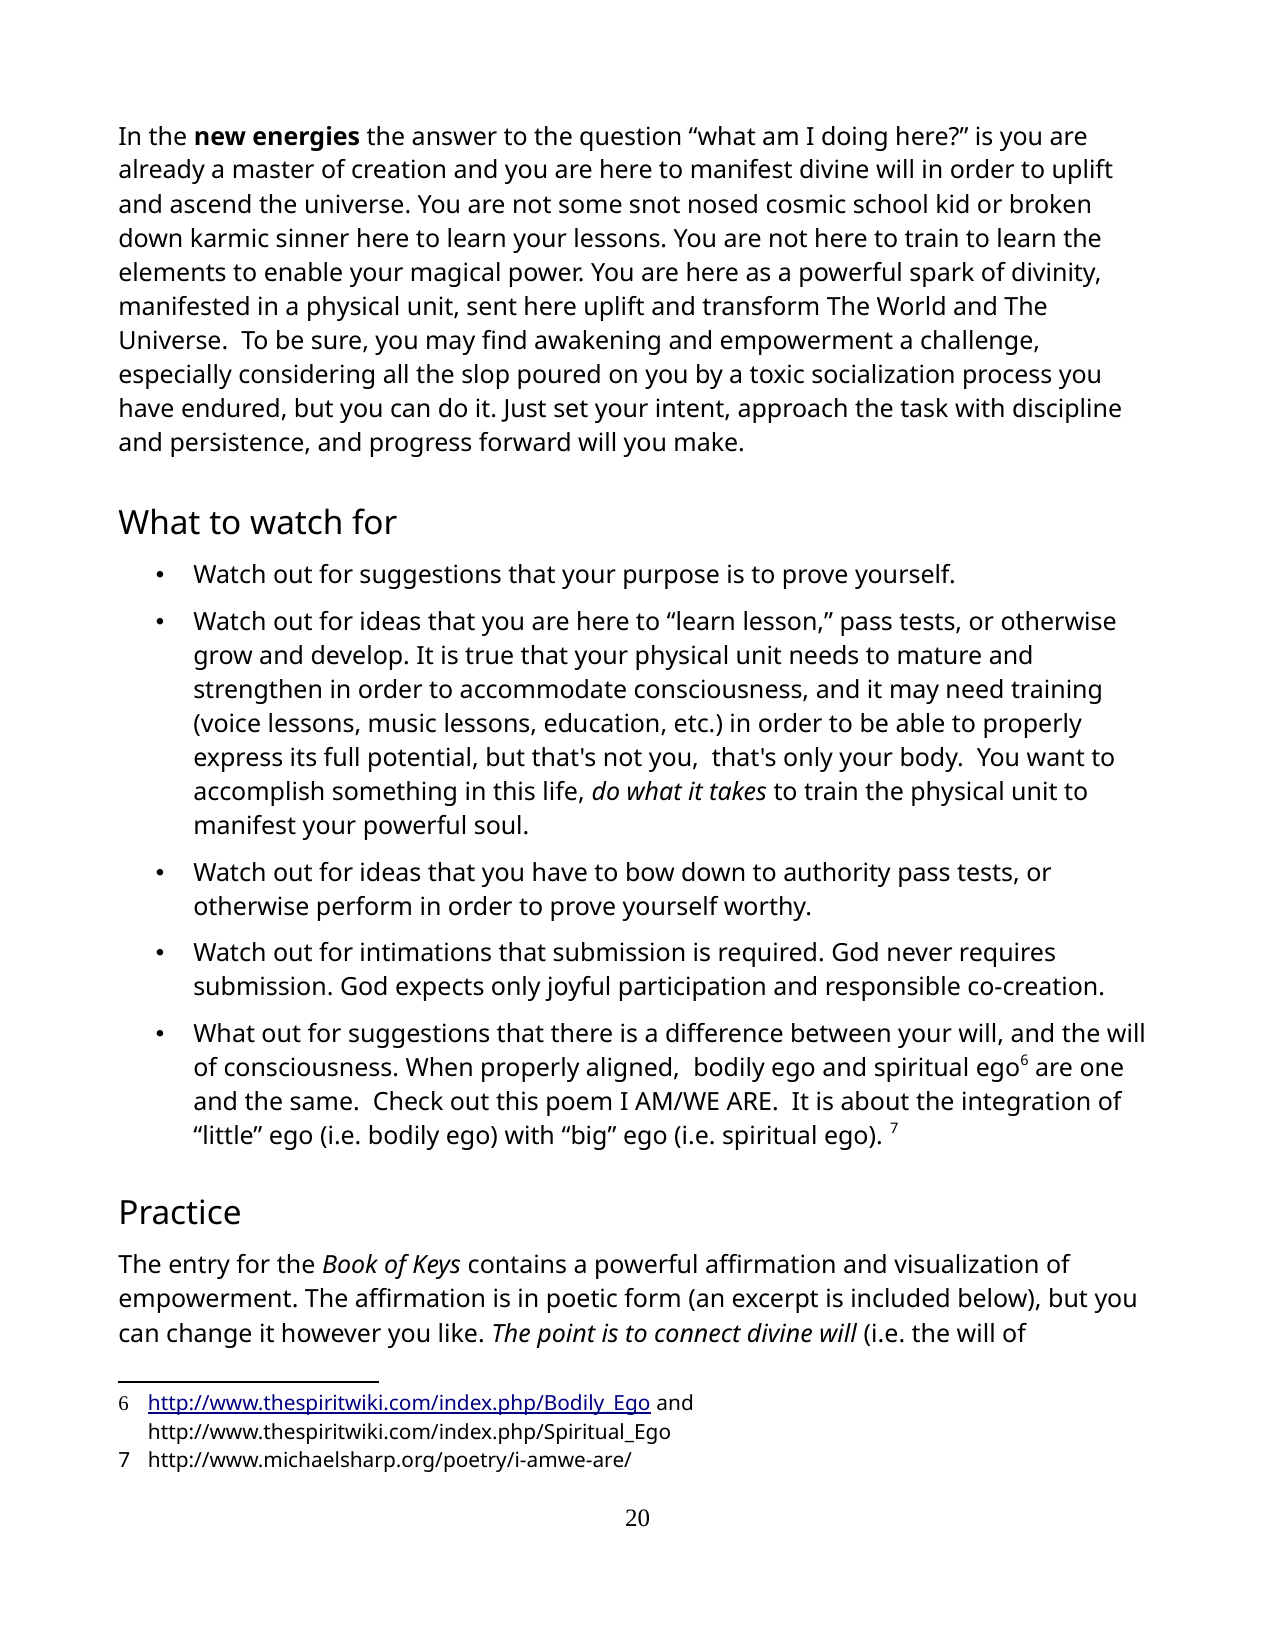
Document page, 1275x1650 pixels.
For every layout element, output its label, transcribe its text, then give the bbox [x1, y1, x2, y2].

subtitle Practice [118, 1189, 1157, 1234]
list Watch out for ideas that you have to bow down to authority pass tests, or otherwise perform in order to prove yourself worthy. [156, 854, 1157, 922]
subtitle What to watch for [118, 499, 1157, 544]
list Watch out for suggestions that your purpose is to prove yourself. [156, 557, 1157, 591]
text In the new energies the answer to the question “what am I doing here?” is you are already a master of creation and you are here to manifest divine will in order to uplift and ascend the universe. You are not some snot nosed cosmic school kid or broken down karmic sinner here to learn your lessons. You are not here to train to learn the elements to enable your magical power. You are here as a powerful spark of divinity, manifested in a physical unit, sent here uplift and transform The World and The Universe. To be sure, you may find awakening and empowerment a challenge, especially considering all the slop poured on you by a toxic socialization process you have endured, but you can do it. Just set your intent, approach the task with discipline and persistence, and progress forward will you make. [118, 118, 1157, 459]
text The entry for the Book of Keys contains a powerful affirmation and visualization of empowerment. The affirmation is in poetic form (an excerpt is included below), but you can change it however you like. The point is to connect divine will (i.e. the will of [118, 1247, 1157, 1349]
list Watch out for ideas that you are here to “learn lesson,” pass tests, or otherwise grow and develop. It is true that your physical unit needs to mature and strengthen in order to accommodate consciousness, and it may need training (voice lessons, music lessons, education, etc.) in order to be able to properly express its full potential, but that's not you, that's only your body. You want to accomplish something in this life, do what it takes to train the physical unit to manifest your powerful soul. [156, 603, 1157, 842]
list Watch out for intimations that submission is required. God never requires submission. God expects only joyful participation and responsible co-creation. [156, 935, 1157, 1003]
list http://www.michaelsharp.org/poetry/i-amwe-are/ [118, 1445, 1157, 1474]
list What out for suggestions that there is a difference between your will, and the will of consciousness. When properly aligned, bodily ego and spiritual ego are one and the same. Check out this poem I AM/WE ARE. It is about the integration of “little” ego (i.e. bodily ego) with “big” ego (i.e. spiritual ego). [156, 1015, 1157, 1152]
list http://www.thespiritwiki.com/index.php/Bodily_Ego and http://www.thespiritwiki.com/index.php/Spiritual_Ego [118, 1388, 1157, 1445]
